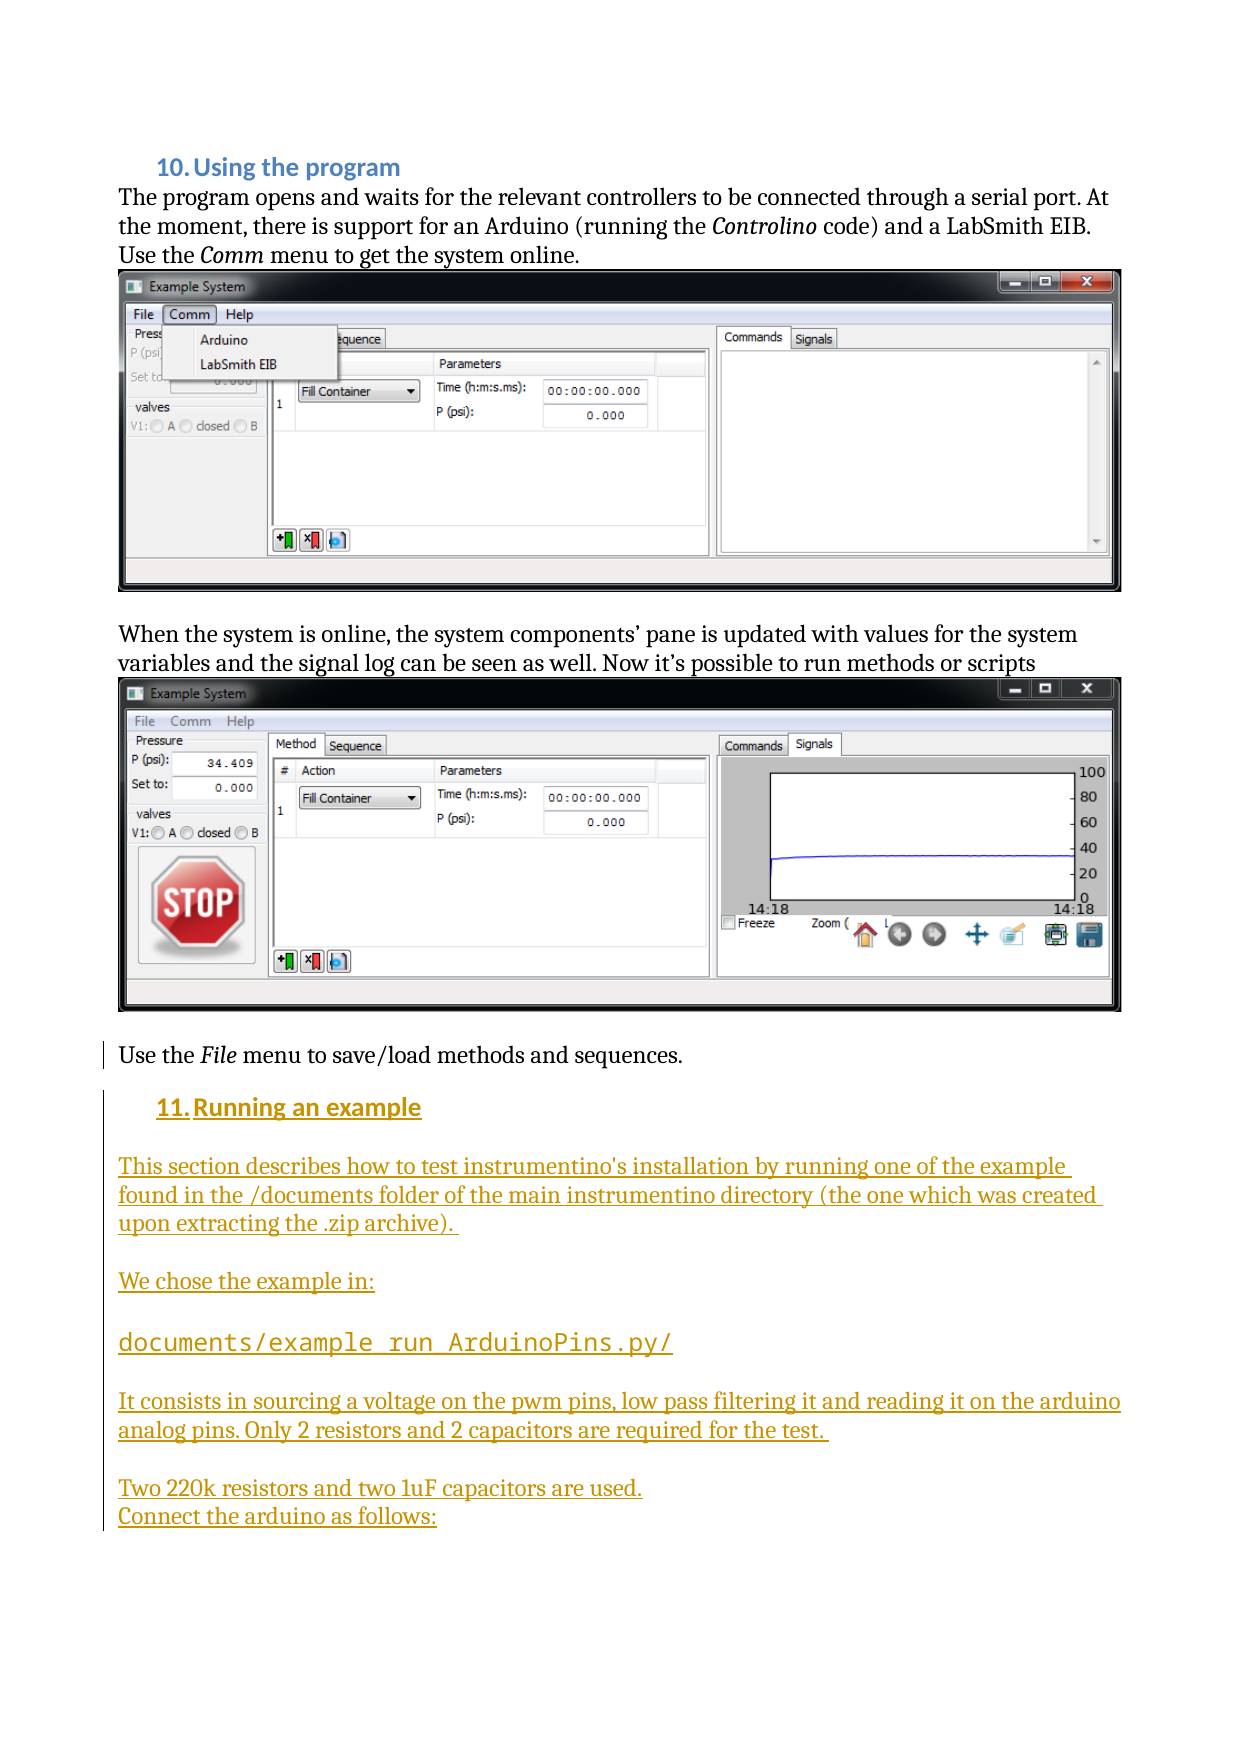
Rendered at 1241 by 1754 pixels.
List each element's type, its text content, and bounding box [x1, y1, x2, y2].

subtitle Running an example [156, 1090, 1122, 1123]
text When the system is online, the system components’ pane is updated with values for the system variables and the signal log can be seen as well. Now it’s possible to run methods or scripts [118, 620, 1122, 677]
text Use the File menu to save/load methods and sequences. [118, 1041, 1122, 1069]
text It consists in sourcing a voltage on the pwm pins, low pass filtering it and reading it on the arduino analog pins. Only 2 resistors and 2 capacitors are required for the test. [118, 1387, 1122, 1445]
text The program opens and waits for the relevant controllers to be connected through a serial port. At the moment, there is support for an Arduino (running the Controlino code) and a LabSmith EIB. Use the Comm menu to get the system online. [118, 183, 1122, 269]
text Two 220k resistors and two 1uF capacitors are used. [118, 1473, 1122, 1502]
text documents/example_run_ArduinoPins.py/ [118, 1324, 1122, 1358]
subtitle Using the program [156, 150, 1122, 183]
text We chose the example in: [118, 1267, 1122, 1296]
text Connect the arduino as follows: [118, 1502, 1122, 1531]
picture [118, 677, 1122, 1012]
text This section describes how to test instrumentino's installation by running one of the example found in the /documents folder of the main instrumentino directory (the one which was created upon extracting the .zip archive). [118, 1152, 1122, 1238]
picture [118, 269, 1122, 592]
